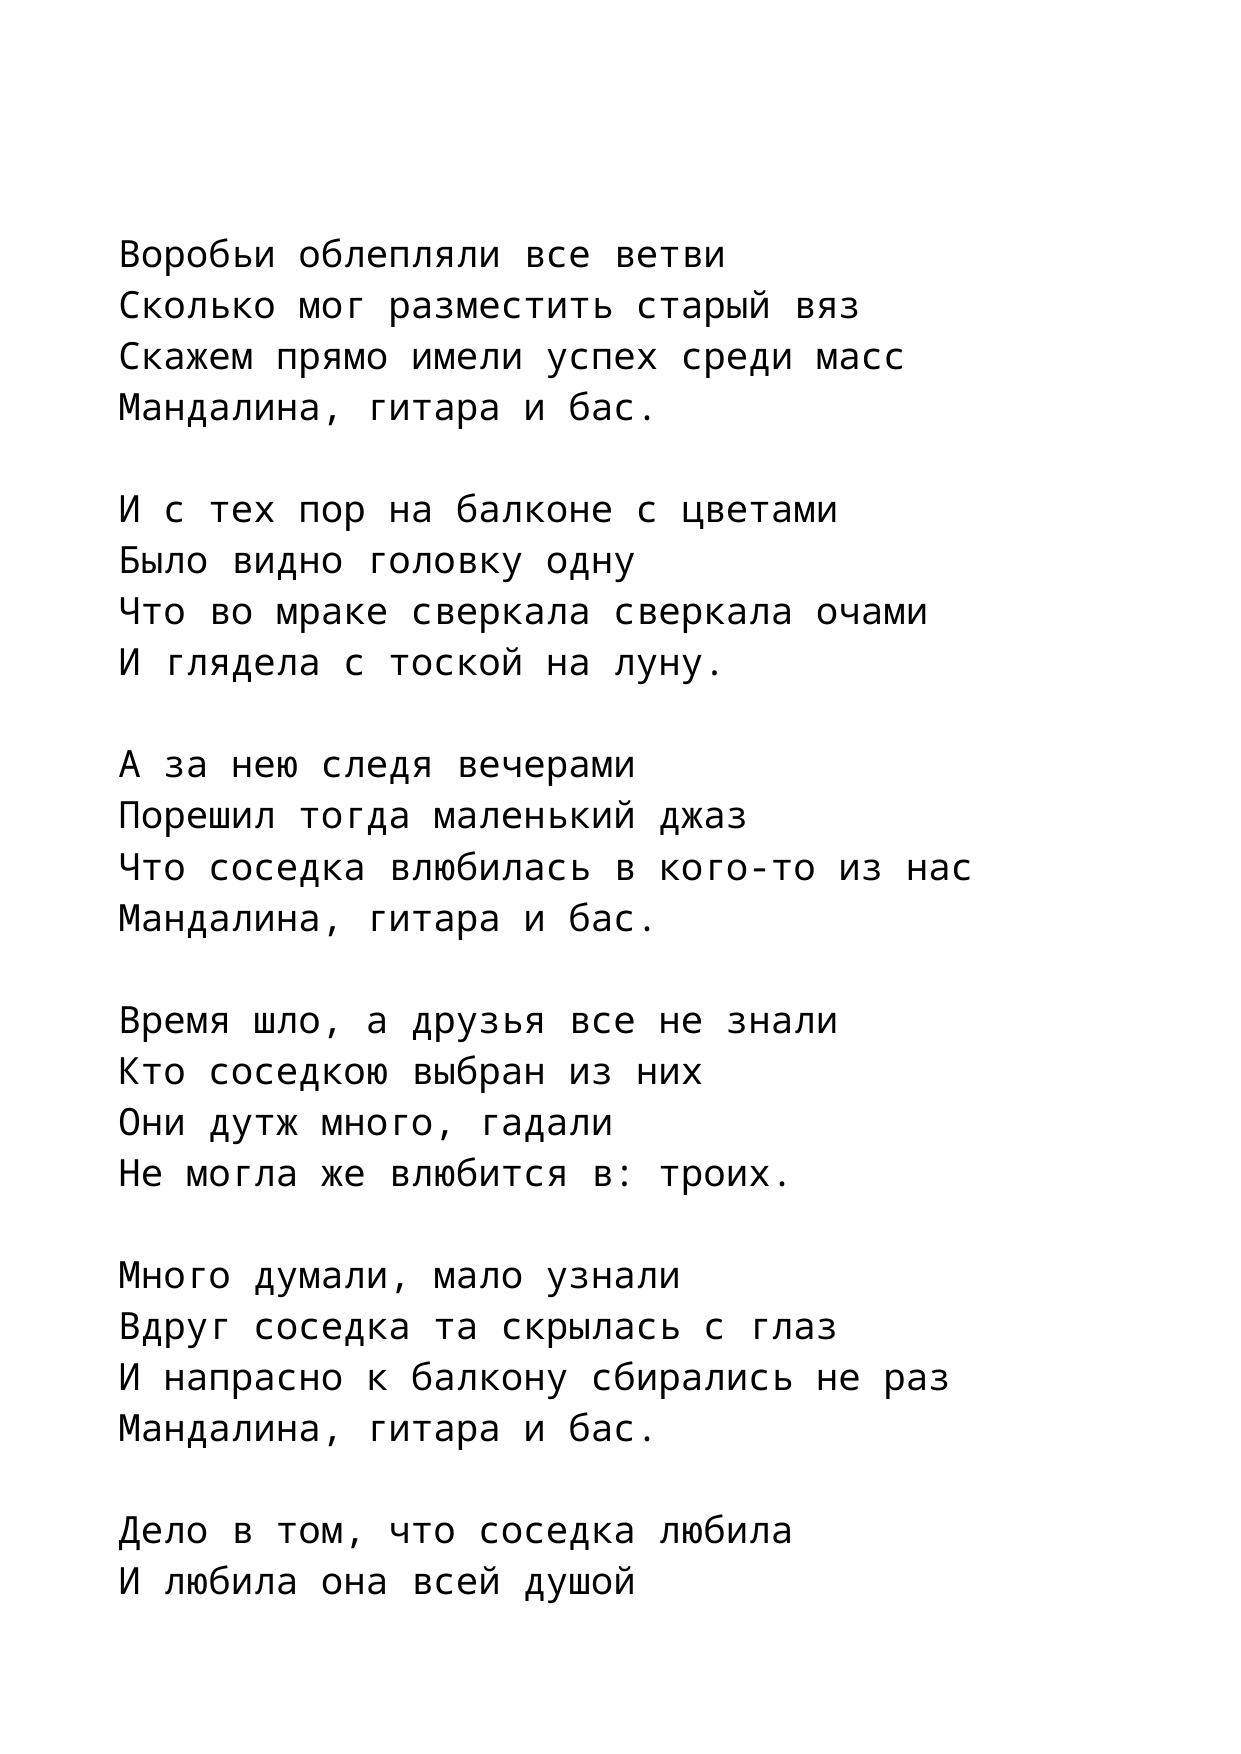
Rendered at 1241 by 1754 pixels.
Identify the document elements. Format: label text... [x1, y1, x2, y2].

text Мандалина, гитара и бас. [118, 381, 1122, 432]
text Что соседка влюбилась в кого-то из нас [118, 840, 1122, 891]
text Не могла же влюбится в: троих. [118, 1146, 1122, 1197]
text Скажем прямо имели успех среди масс [118, 329, 1122, 381]
text Мандалина, гитара и бас. [118, 891, 1122, 942]
text И глядела с тоской на луну. [118, 636, 1122, 687]
text Было видно головку одну [118, 534, 1122, 585]
text Что во мраке сверкала сверкала очами [118, 585, 1122, 636]
text И напрасно к балкону сбирались не раз [118, 1350, 1122, 1401]
text Много думали, мало узнали [118, 1248, 1122, 1299]
text А за нею следя вечерами [118, 738, 1122, 789]
text И с тех пор на балконе с цветами [118, 483, 1122, 534]
text Они дутж много, гадали [118, 1095, 1122, 1146]
text Кто соседкою выбран из них [118, 1044, 1122, 1095]
text Мандалина, гитара и бас. [118, 1401, 1122, 1452]
text Вдруг соседка та скрылась с глаз [118, 1299, 1122, 1350]
text Дело в том, что соседка любила [118, 1503, 1122, 1554]
text И любила она всей душой [118, 1554, 1122, 1606]
text Порешил тогда маленький джаз [118, 789, 1122, 840]
text Воробьи облепляли все ветви [118, 227, 1122, 278]
text Время шло, а друзья все не знали [118, 993, 1122, 1044]
text Сколько мог разместить старый вяз [118, 278, 1122, 329]
